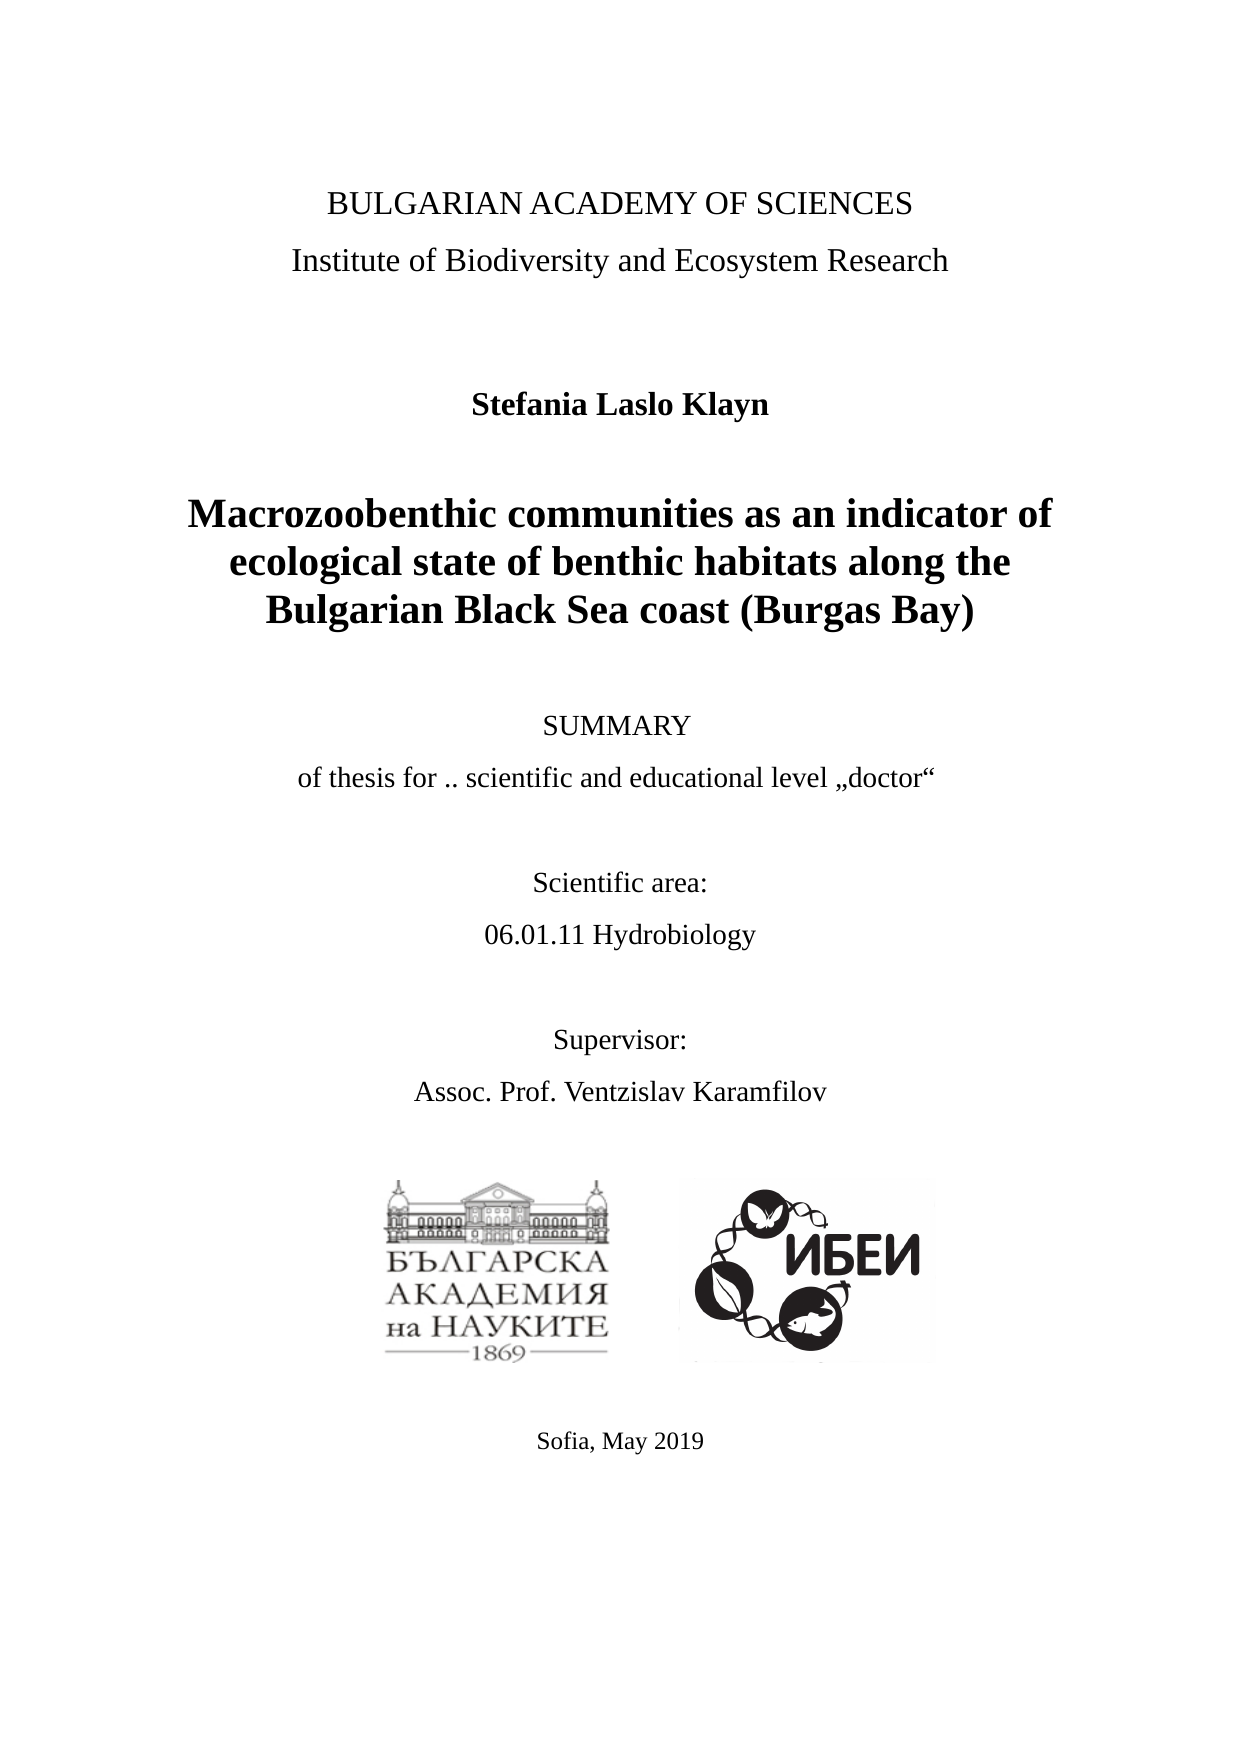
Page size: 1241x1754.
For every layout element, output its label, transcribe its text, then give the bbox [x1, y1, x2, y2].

subtitle Supervisor: [148, 1022, 1093, 1056]
picture [678, 1178, 936, 1363]
text Sofia, May 2019 [148, 1426, 1093, 1454]
picture [370, 1180, 610, 1363]
subtitle Assoc. Prof. Ventzislav Karamfilov [148, 1074, 1093, 1108]
subtitle 06.01.11 Hydrobiology [148, 917, 1093, 951]
title Macrozoobenthic communities as an indicator of ecological state of benthic habitats along the Bulgarian Black Sea coast (Burgas Bay) [148, 488, 1093, 632]
subtitle Scientific area: [148, 865, 1093, 899]
subtitle SUMMARY [148, 708, 1093, 742]
subtitle of thesis for .. scientific and educational level „doctor“ [148, 761, 1093, 794]
subtitle Institute of Biodiversity and Ecosystem Research [148, 240, 1093, 279]
subtitle Stefania Laslo Klayn [148, 384, 1093, 422]
subtitle BULGARIAN ACADEMY OF SCIENCES [148, 183, 1093, 222]
